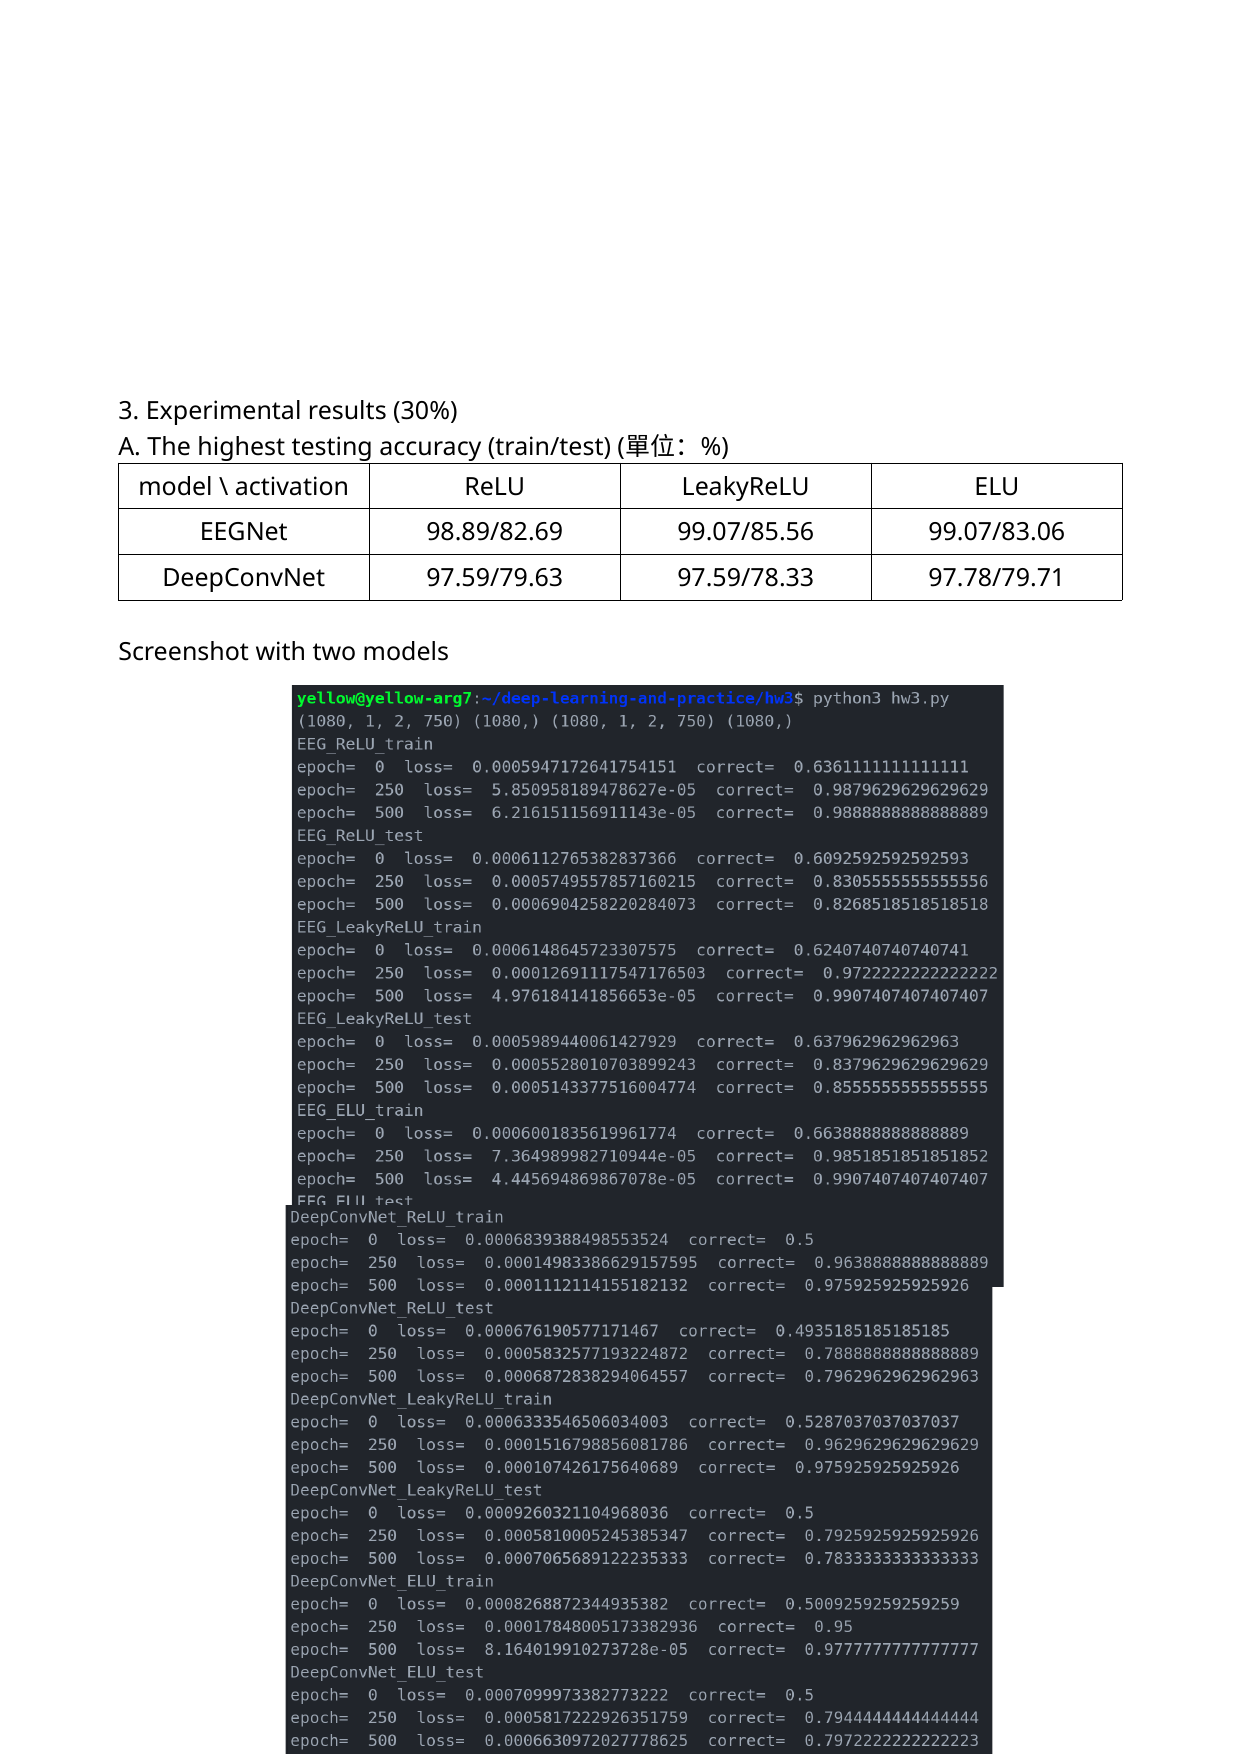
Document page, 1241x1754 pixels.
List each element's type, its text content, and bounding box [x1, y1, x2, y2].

table_cell 97.59/79.63 [370, 555, 620, 599]
table_cell 98.89/82.69 [370, 509, 620, 554]
table_cell DeepConvNet [119, 555, 369, 599]
table_cell 97.78/79.71 [872, 555, 1122, 599]
table_cell 99.07/83.06 [872, 509, 1122, 554]
text A. The highest testing accuracy (train/test) (單位：%) [118, 426, 1122, 463]
table_cell 97.59/78.33 [621, 555, 871, 599]
table_header ReLU [370, 464, 620, 508]
table_header ELU [872, 464, 1122, 508]
text 3. Experimental results (30%) [118, 392, 1122, 426]
table_cell EEGNet [119, 509, 369, 554]
picture [285, 685, 1004, 1754]
table_header LeakyReLU [621, 464, 871, 508]
table_cell 99.07/85.56 [621, 509, 871, 554]
text Screenshot with two models [118, 634, 1122, 668]
table_header model \ activation [119, 464, 369, 508]
